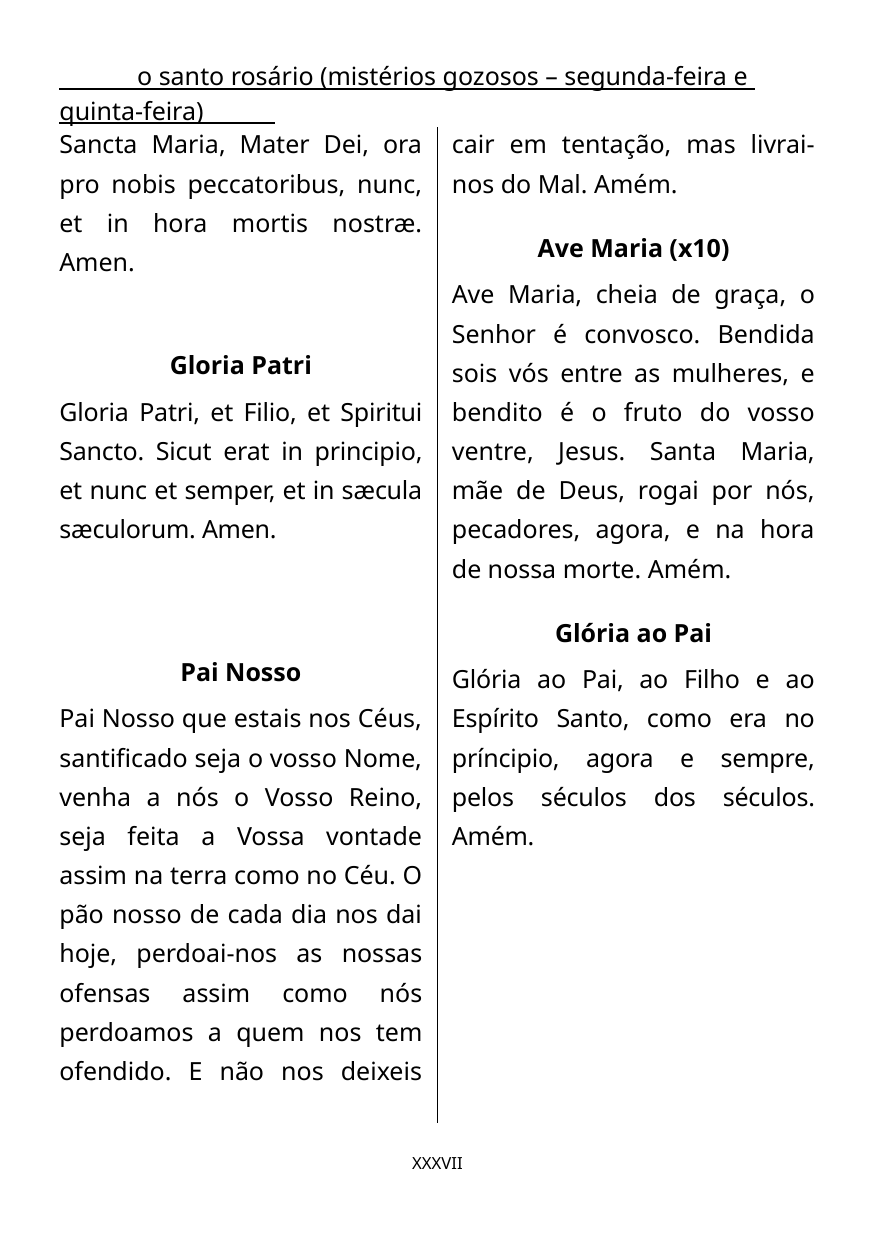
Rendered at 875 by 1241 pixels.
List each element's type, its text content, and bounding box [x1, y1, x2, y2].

text Ave Maria (x10) [452, 231, 815, 264]
text Glória ao Pai, ao Filho e ao Espírito Santo, como era no príncipio, agora e sempre, pelos séculos dos séculos. Amém. [452, 662, 815, 853]
text Gloria Patri [59, 348, 422, 382]
text cair em tentação, mas livrai-nos do Mal. Amém. [452, 127, 815, 200]
text Pai Nosso que estais nos Céus, santificado seja o vosso Nome, venha a nós o Vosso Reino, seja feita a Vossa vontade assim na terra como no Céu. O pão nosso de cada dia nos dai hoje, perdoai-nos as nossas ofensas assim como nós perdoamos a quem nos tem ofendido. E não nos deixeis [59, 701, 422, 1088]
text Sancta Maria, Mater Dei, ora pro nobis peccatoribus, nunc, et in hora mortis nostræ. Amen. [59, 127, 422, 279]
text Ave Maria, cheia de graça, o Senhor é convosco. Bendida sois vós entre as mulheres, e bendito é o fruto do vosso ventre, Jesus. Santa Maria, mãe de Deus, rogai por nós, pecadores, agora, e na hora de nossa morte. Amém. [452, 277, 815, 585]
text Gloria Patri, et Filio, et Spiritui Sancto. Sicut erat in principio, et nunc et semper, et in sæcula sæculorum. Amen. [59, 394, 422, 546]
text Pai Nosso [59, 654, 422, 689]
text Glória ao Pai [452, 615, 815, 649]
